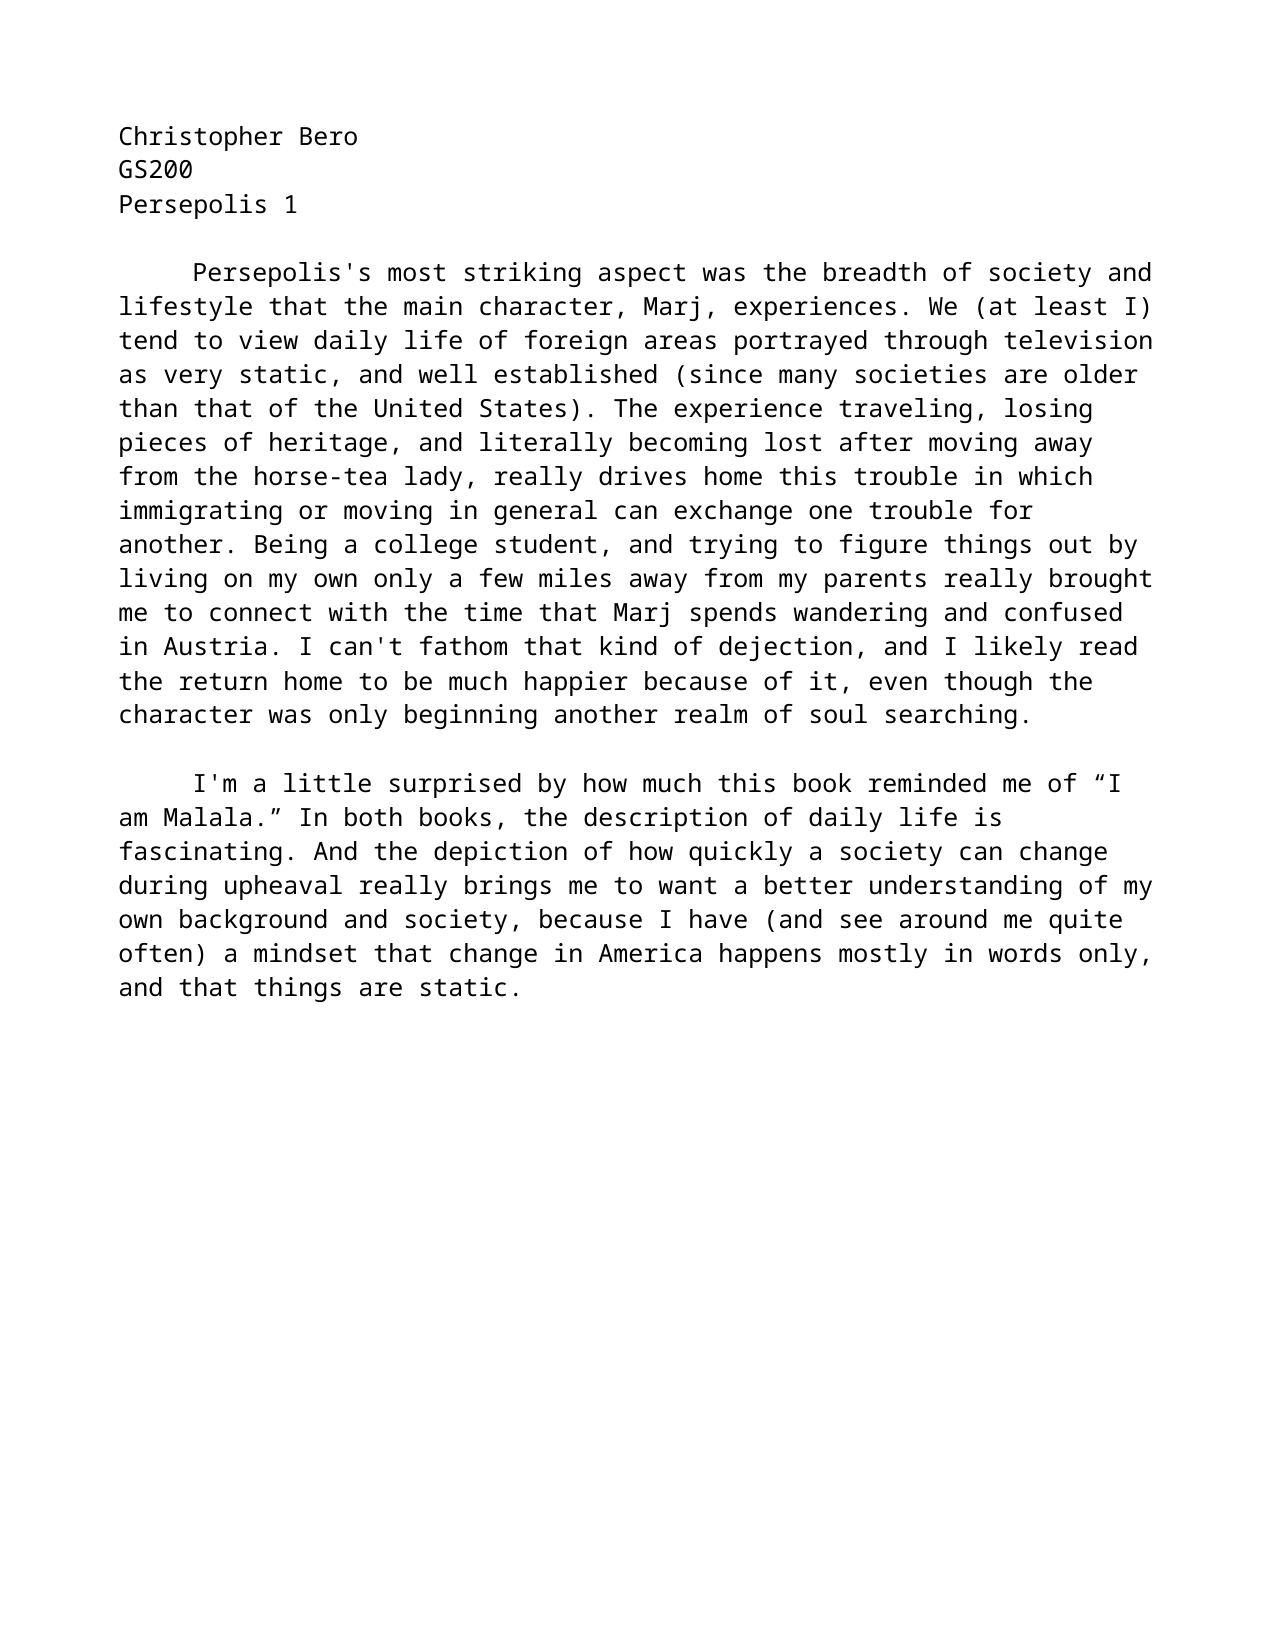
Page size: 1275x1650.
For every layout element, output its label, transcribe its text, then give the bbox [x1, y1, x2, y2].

text Christopher Bero [118, 118, 1157, 152]
text Persepolis 1 [118, 186, 1157, 220]
text GS200 [118, 152, 1157, 186]
text I'm a little surprised by how much this book reminded me of “I am Malala.” In both books, the description of daily life is fascinating. And the depiction of how quickly a society can change during upheaval really brings me to want a better understanding of my own background and society, because I have (and see around me quite often) a mindset that change in America happens mostly in words only, and that things are static. [118, 765, 1157, 1004]
text Persepolis's most striking aspect was the breadth of society and lifestyle that the main character, Marj, experiences. We (at least I) tend to view daily life of foreign areas portrayed through television as very static, and well established (since many societies are older than that of the United States). The experience traveling, losing pieces of heritage, and literally becoming lost after moving away from the horse-tea lady, really drives home this trouble in which immigrating or moving in general can exchange one trouble for another. Being a college student, and trying to figure things out by living on my own only a few miles away from my parents really brought me to connect with the time that Marj spends wandering and confused in Austria. I can't fathom that kind of dejection, and I likely read the return home to be much happier because of it, even though the character was only beginning another realm of soul searching. [118, 254, 1157, 731]
